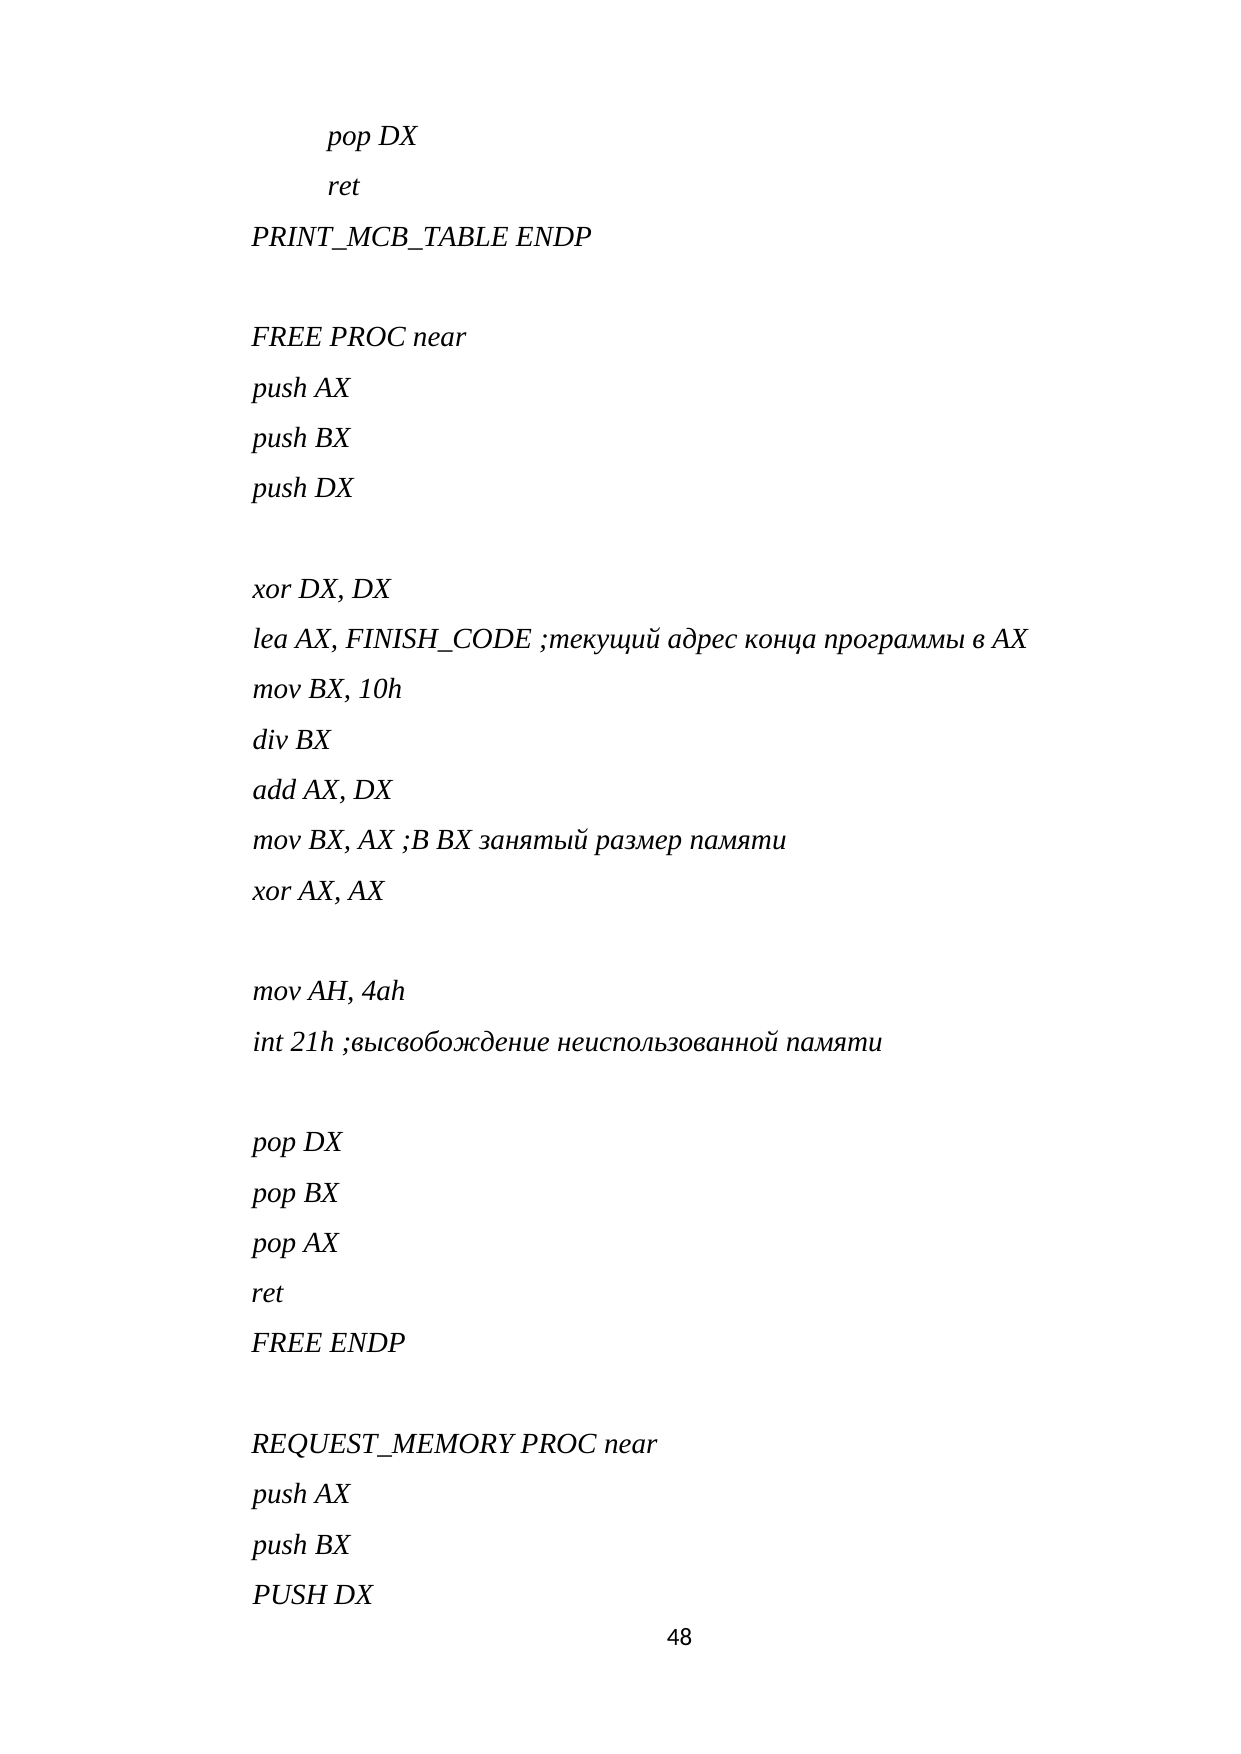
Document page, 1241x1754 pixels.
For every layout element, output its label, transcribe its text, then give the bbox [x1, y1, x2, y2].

text push AX [177, 370, 1181, 403]
text push BX [177, 420, 1181, 453]
text pop AX [177, 1225, 1181, 1258]
text ret [177, 1275, 1181, 1309]
text int 21h ;высвобождение неиспользованной памяти [177, 1024, 1181, 1057]
text mov AH, 4ah [177, 973, 1181, 1007]
text add AX, DX [177, 772, 1181, 806]
text FREE ENDP [177, 1326, 1181, 1359]
text div BX [177, 722, 1181, 755]
text pop DX [177, 118, 1181, 152]
text xor DX, DX [177, 571, 1181, 604]
text push AX [177, 1477, 1181, 1510]
text pop BX [177, 1175, 1181, 1208]
text PUSH DX [177, 1577, 1181, 1611]
text push BX [177, 1527, 1181, 1560]
text mov BX, AX ;В BX занятый размер памяти [177, 822, 1181, 856]
text xor AX, AX [177, 873, 1181, 906]
text pop DX [177, 1124, 1181, 1158]
text push DX [177, 470, 1181, 504]
text REQUEST_MEMORY PROC near [177, 1426, 1181, 1460]
text ret [177, 168, 1181, 202]
text PRINT_MCB_TABLE ENDP [177, 219, 1181, 252]
text FREE PROC near [177, 319, 1181, 353]
text mov BX, 10h [177, 672, 1181, 705]
text lea AX, FINISH_CODE ;текущий адрес конца программы в AX [177, 621, 1181, 655]
